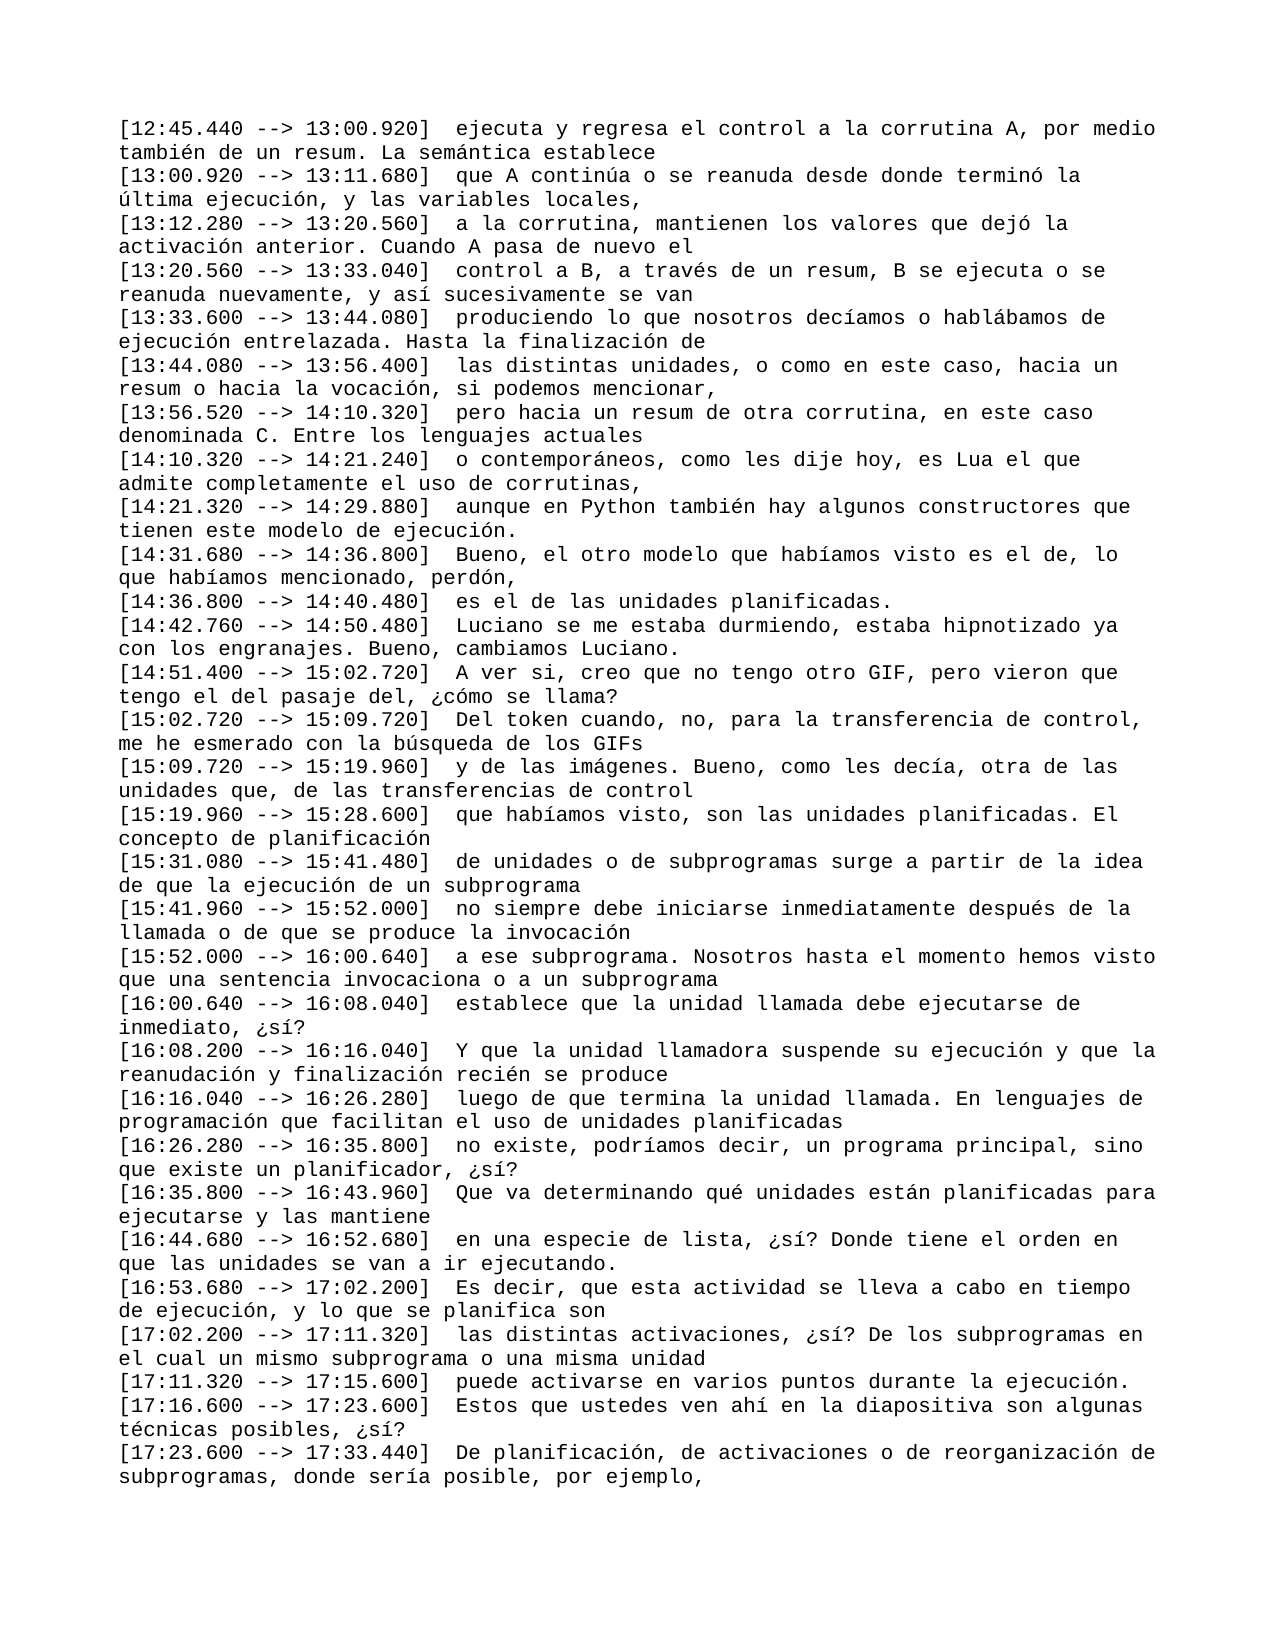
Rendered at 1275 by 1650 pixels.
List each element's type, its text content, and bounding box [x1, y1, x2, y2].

text [14:42.760 --> 14:50.480] Luciano se me estaba durmiendo, estaba hipnotizado ya con los engranajes. Bueno, cambiamos Luciano. [118, 615, 1157, 662]
text [14:36.800 --> 14:40.480] es el de las unidades planificadas. [118, 591, 1157, 615]
text [13:56.520 --> 14:10.320] pero hacia un resum de otra corrutina, en este caso denominada C. Entre los lenguajes actuales [118, 402, 1157, 449]
text [14:51.400 --> 15:02.720] A ver si, creo que no tengo otro GIF, pero vieron que tengo el del pasaje del, ¿cómo se llama? [118, 662, 1157, 709]
text [14:21.320 --> 14:29.880] aunque en Python también hay algunos constructores que tienen este modelo de ejecución. [118, 496, 1157, 544]
text [13:20.560 --> 13:33.040] control a B, a través de un resum, B se ejecuta o se reanuda nuevamente, y así sucesivamente se van [118, 260, 1157, 307]
text [13:33.600 --> 13:44.080] produciendo lo que nosotros decíamos o hablábamos de ejecución entrelazada. Hasta la finalización de [118, 307, 1157, 354]
text [15:09.720 --> 15:19.960] y de las imágenes. Bueno, como les decía, otra de las unidades que, de las transferencias de control [118, 757, 1157, 804]
text [13:12.280 --> 13:20.560] a la corrutina, mantienen los valores que dejó la activación anterior. Cuando A pasa de nuevo el [118, 213, 1157, 260]
text [16:08.200 --> 16:16.040] Y que la unidad llamadora suspende su ejecución y que la reanudación y finalización recién se produce [118, 1040, 1157, 1088]
text [15:41.960 --> 15:52.000] no siempre debe iniciarse inmediatamente después de la llamada o de que se produce la invocación [118, 898, 1157, 946]
text [16:44.680 --> 16:52.680] en una especie de lista, ¿sí? Donde tiene el orden en que las unidades se van a ir ejecutando. [118, 1229, 1157, 1277]
text [13:00.920 --> 13:11.680] que A continúa o se reanuda desde donde terminó la última ejecución, y las variables locales, [118, 165, 1157, 213]
text [16:35.800 --> 16:43.960] Que va determinando qué unidades están planificadas para ejecutarse y las mantiene [118, 1182, 1157, 1229]
text [15:02.720 --> 15:09.720] Del token cuando, no, para la transferencia de control, me he esmerado con la búsqueda de los GIFs [118, 709, 1157, 757]
text [15:52.000 --> 16:00.640] a ese subprograma. Nosotros hasta el momento hemos visto que una sentencia invocaciona o a un subprograma [118, 946, 1157, 993]
text [17:16.600 --> 17:23.600] Estos que ustedes ven ahí en la diapositiva son algunas técnicas posibles, ¿sí? [118, 1395, 1157, 1442]
text [17:23.600 --> 17:33.440] De planificación, de activaciones o de reorganización de subprogramas, donde sería posible, por ejemplo, [118, 1442, 1157, 1489]
text [12:45.440 --> 13:00.920] ejecuta y regresa el control a la corrutina A, por medio también de un resum. La semántica establece [118, 118, 1157, 165]
text [16:00.640 --> 16:08.040] establece que la unidad llamada debe ejecutarse de inmediato, ¿sí? [118, 993, 1157, 1040]
text [15:31.080 --> 15:41.480] de unidades o de subprogramas surge a partir de la idea de que la ejecución de un subprograma [118, 851, 1157, 898]
text [17:11.320 --> 17:15.600] puede activarse en varios puntos durante la ejecución. [118, 1371, 1157, 1395]
text [16:53.680 --> 17:02.200] Es decir, que esta actividad se lleva a cabo en tiempo de ejecución, y lo que se planifica son [118, 1277, 1157, 1324]
text [14:31.680 --> 14:36.800] Bueno, el otro modelo que habíamos visto es el de, lo que habíamos mencionado, perdón, [118, 544, 1157, 591]
text [16:16.040 --> 16:26.280] luego de que termina la unidad llamada. En lenguajes de programación que facilitan el uso de unidades planificadas [118, 1088, 1157, 1135]
text [17:02.200 --> 17:11.320] las distintas activaciones, ¿sí? De los subprogramas en el cual un mismo subprograma o una misma unidad [118, 1324, 1157, 1371]
text [14:10.320 --> 14:21.240] o contemporáneos, como les dije hoy, es Lua el que admite completamente el uso de corrutinas, [118, 449, 1157, 496]
text [15:19.960 --> 15:28.600] que habíamos visto, son las unidades planificadas. El concepto de planificación [118, 804, 1157, 851]
text [16:26.280 --> 16:35.800] no existe, podríamos decir, un programa principal, sino que existe un planificador, ¿sí? [118, 1135, 1157, 1182]
text [13:44.080 --> 13:56.400] las distintas unidades, o como en este caso, hacia un resum o hacia la vocación, si podemos mencionar, [118, 354, 1157, 402]
